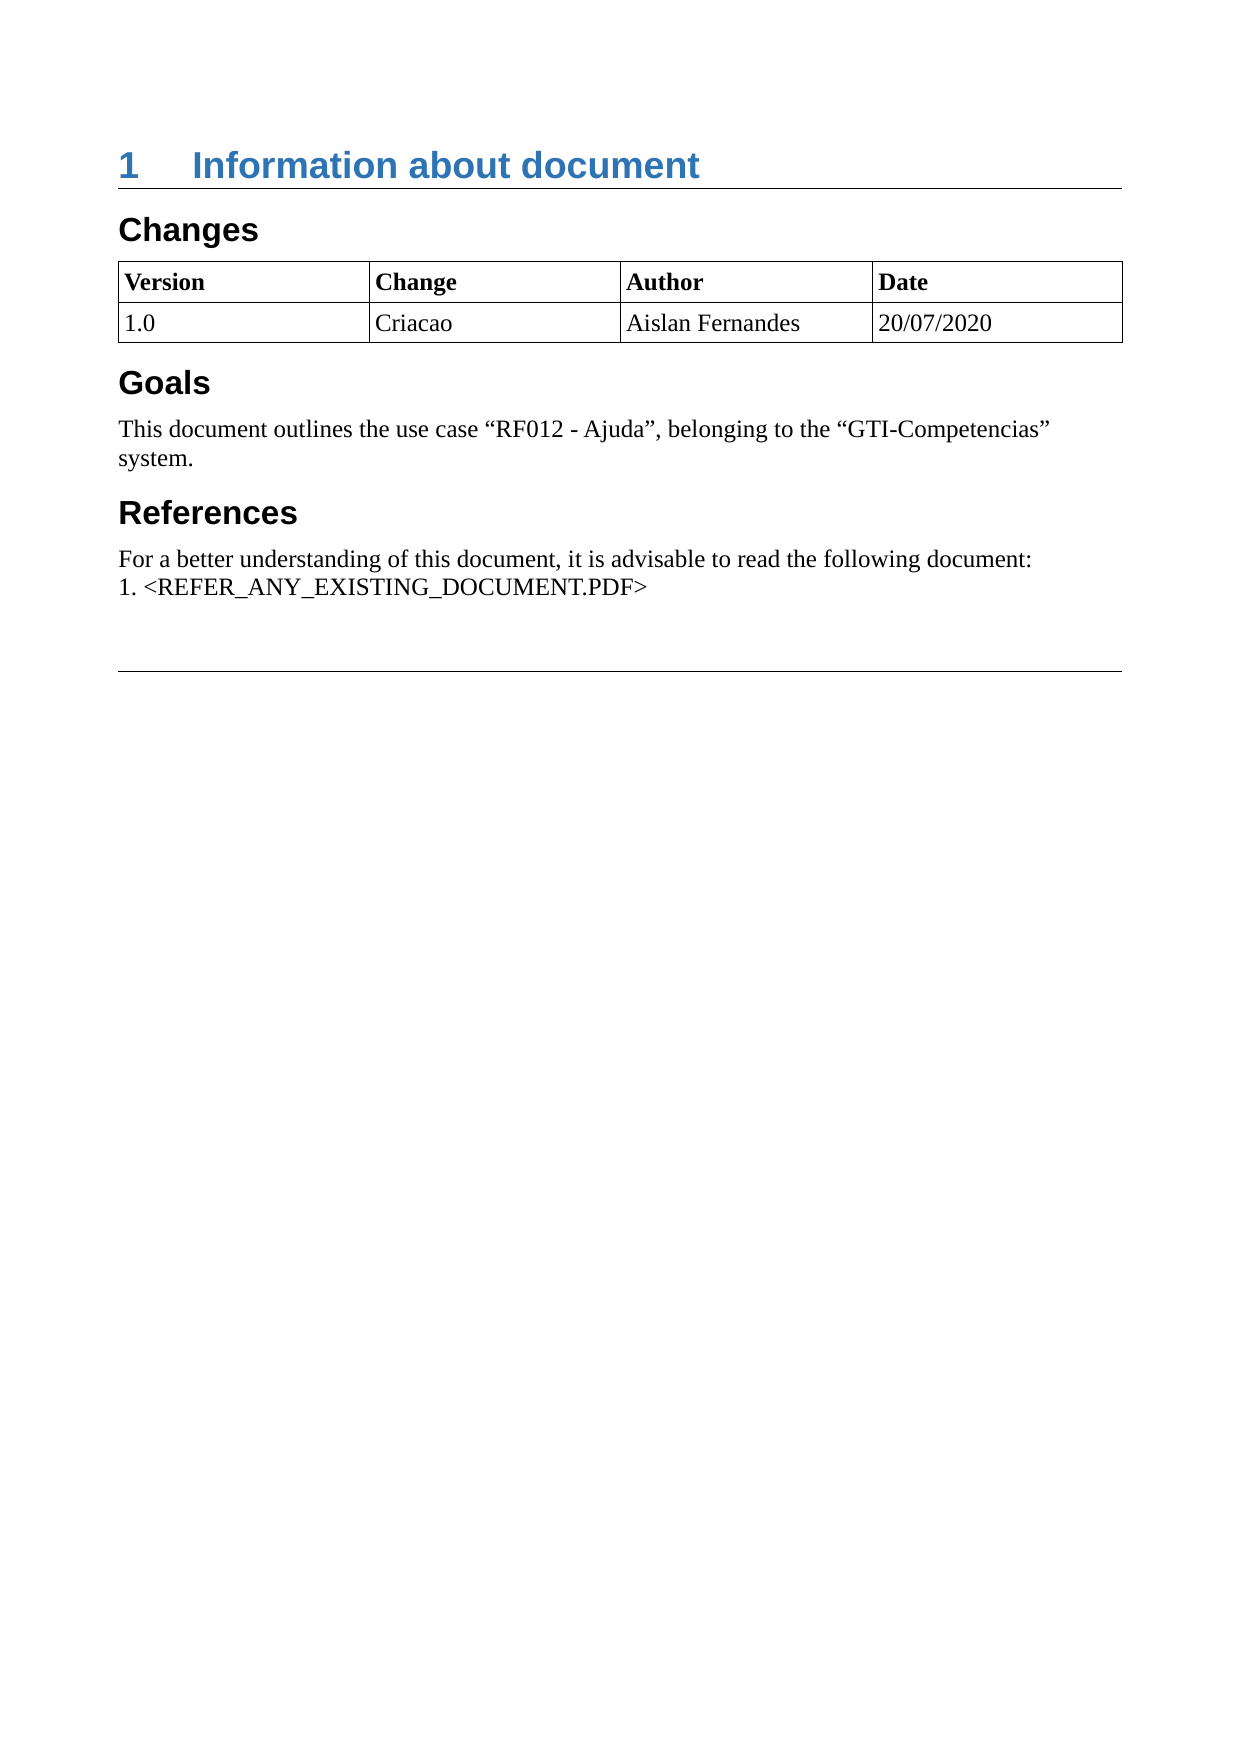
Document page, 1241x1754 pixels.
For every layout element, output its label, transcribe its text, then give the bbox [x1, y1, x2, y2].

subtitle Changes [118, 210, 1122, 248]
subtitle References [118, 493, 1122, 531]
table_cell Criacao [370, 303, 620, 342]
table_header Version [119, 262, 369, 301]
text This document outlines the use case “RF012 - Ajuda”, belonging to the “GTI-Competencias” system. [118, 414, 1122, 472]
table_header Author [621, 262, 872, 301]
table_header Date [873, 262, 1122, 301]
table_cell 1.0 [119, 303, 369, 342]
table_header Change [370, 262, 620, 301]
text For a better understanding of this document, it is advisable to read the following document: [118, 544, 1122, 572]
text 1. <REFER_ANY_EXISTING_DOCUMENT.PDF> [118, 572, 1122, 601]
table_cell 20/07/2020 [873, 303, 1122, 342]
subtitle Information about document [118, 143, 1122, 188]
subtitle Goals [118, 363, 1122, 402]
table_cell Aislan Fernandes [621, 303, 872, 342]
